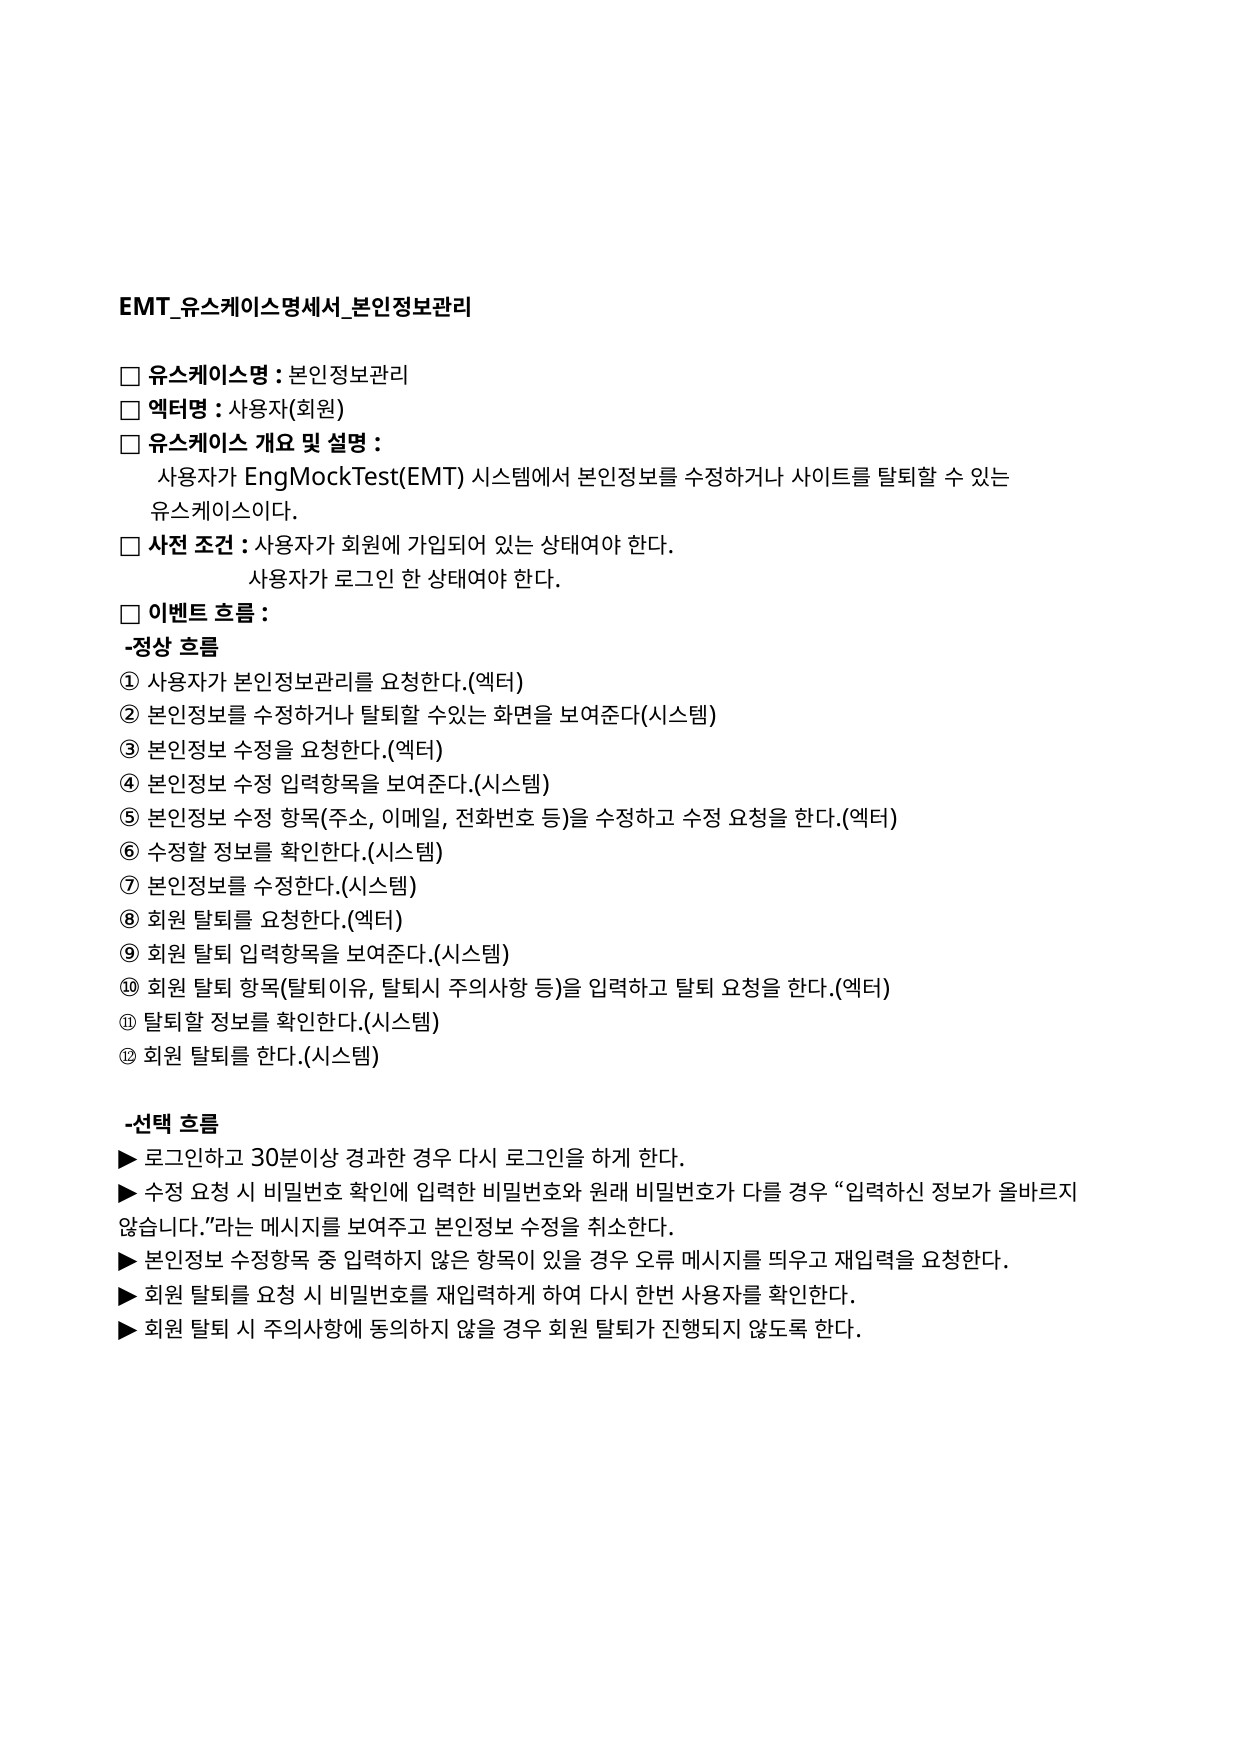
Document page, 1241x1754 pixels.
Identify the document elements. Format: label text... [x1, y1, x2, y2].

text ▶ 회원 탈퇴 시 주의사항에 동의하지 않을 경우 회원 탈퇴가 진행되지 않도록 한다. [118, 1310, 1122, 1344]
text ③ 본인정보 수정을 요청한다.(엑터) [118, 731, 1122, 765]
text ⑥ 수정할 정보를 확인한다.(시스템) [118, 833, 1122, 867]
text □ 이벤트 흐름 : [118, 595, 1122, 629]
text -정상 흐름 [118, 629, 1122, 663]
text □ 엑터명 : 사용자(회원) [118, 391, 1122, 425]
text ⑪ 탈퇴할 정보를 확인한다.(시스템) [118, 1004, 1122, 1038]
text □ 유스케이스명 : 본인정보관리 [118, 357, 1122, 391]
text 사용자가 EngMockTest(EMT) 시스템에서 본인정보를 수정하거나 사이트를 탈퇴할 수 있는 [118, 459, 1122, 493]
text ⑨ 회원 탈퇴 입력항목을 보여준다.(시스템) [118, 936, 1122, 970]
text ⑫ 회원 탈퇴를 한다.(시스템) [118, 1038, 1122, 1072]
text EMT_유스케이스명세서_본인정보관리 [118, 288, 1122, 322]
text 사용자가 로그인 한 상태여야 한다. [118, 561, 1122, 595]
text ⑤ 본인정보 수정 항목(주소, 이메일, 전화번호 등)을 수정하고 수정 요청을 한다.(엑터) [118, 799, 1122, 833]
text ⑧ 회원 탈퇴를 요청한다.(엑터) [118, 902, 1122, 936]
text ① 사용자가 본인정보관리를 요청한다.(엑터) [118, 663, 1122, 697]
text ▶ 수정 요청 시 비밀번호 확인에 입력한 비밀번호와 원래 비밀번호가 다를 경우 “입력하신 정보가 올바르지 않습니다.”라는 메시지를 보여주고 본인정보 수정을 취소한다. [118, 1174, 1122, 1242]
text ② 본인정보를 수정하거나 탈퇴할 수있는 화면을 보여준다(시스템) [118, 697, 1122, 731]
text ④ 본인정보 수정 입력항목을 보여준다.(시스템) [118, 765, 1122, 799]
text ⑩ 회원 탈퇴 항목(탈퇴이유, 탈퇴시 주의사항 등)을 입력하고 탈퇴 요청을 한다.(엑터) [118, 970, 1122, 1004]
text □ 유스케이스 개요 및 설명 : [118, 425, 1122, 459]
text ▶ 본인정보 수정항목 중 입력하지 않은 항목이 있을 경우 오류 메시지를 띄우고 재입력을 요청한다. [118, 1242, 1122, 1276]
text ⑦ 본인정보를 수정한다.(시스템) [118, 867, 1122, 902]
text ▶ 회원 탈퇴를 요청 시 비밀번호를 재입력하게 하여 다시 한번 사용자를 확인한다. [118, 1276, 1122, 1310]
text -선택 흐름 [118, 1106, 1122, 1140]
text □ 사전 조건 : 사용자가 회원에 가입되어 있는 상태여야 한다. [118, 527, 1122, 561]
text ▶ 로그인하고 30분이상 경과한 경우 다시 로그인을 하게 한다. [118, 1140, 1122, 1174]
text 유스케이스이다. [118, 493, 1122, 527]
